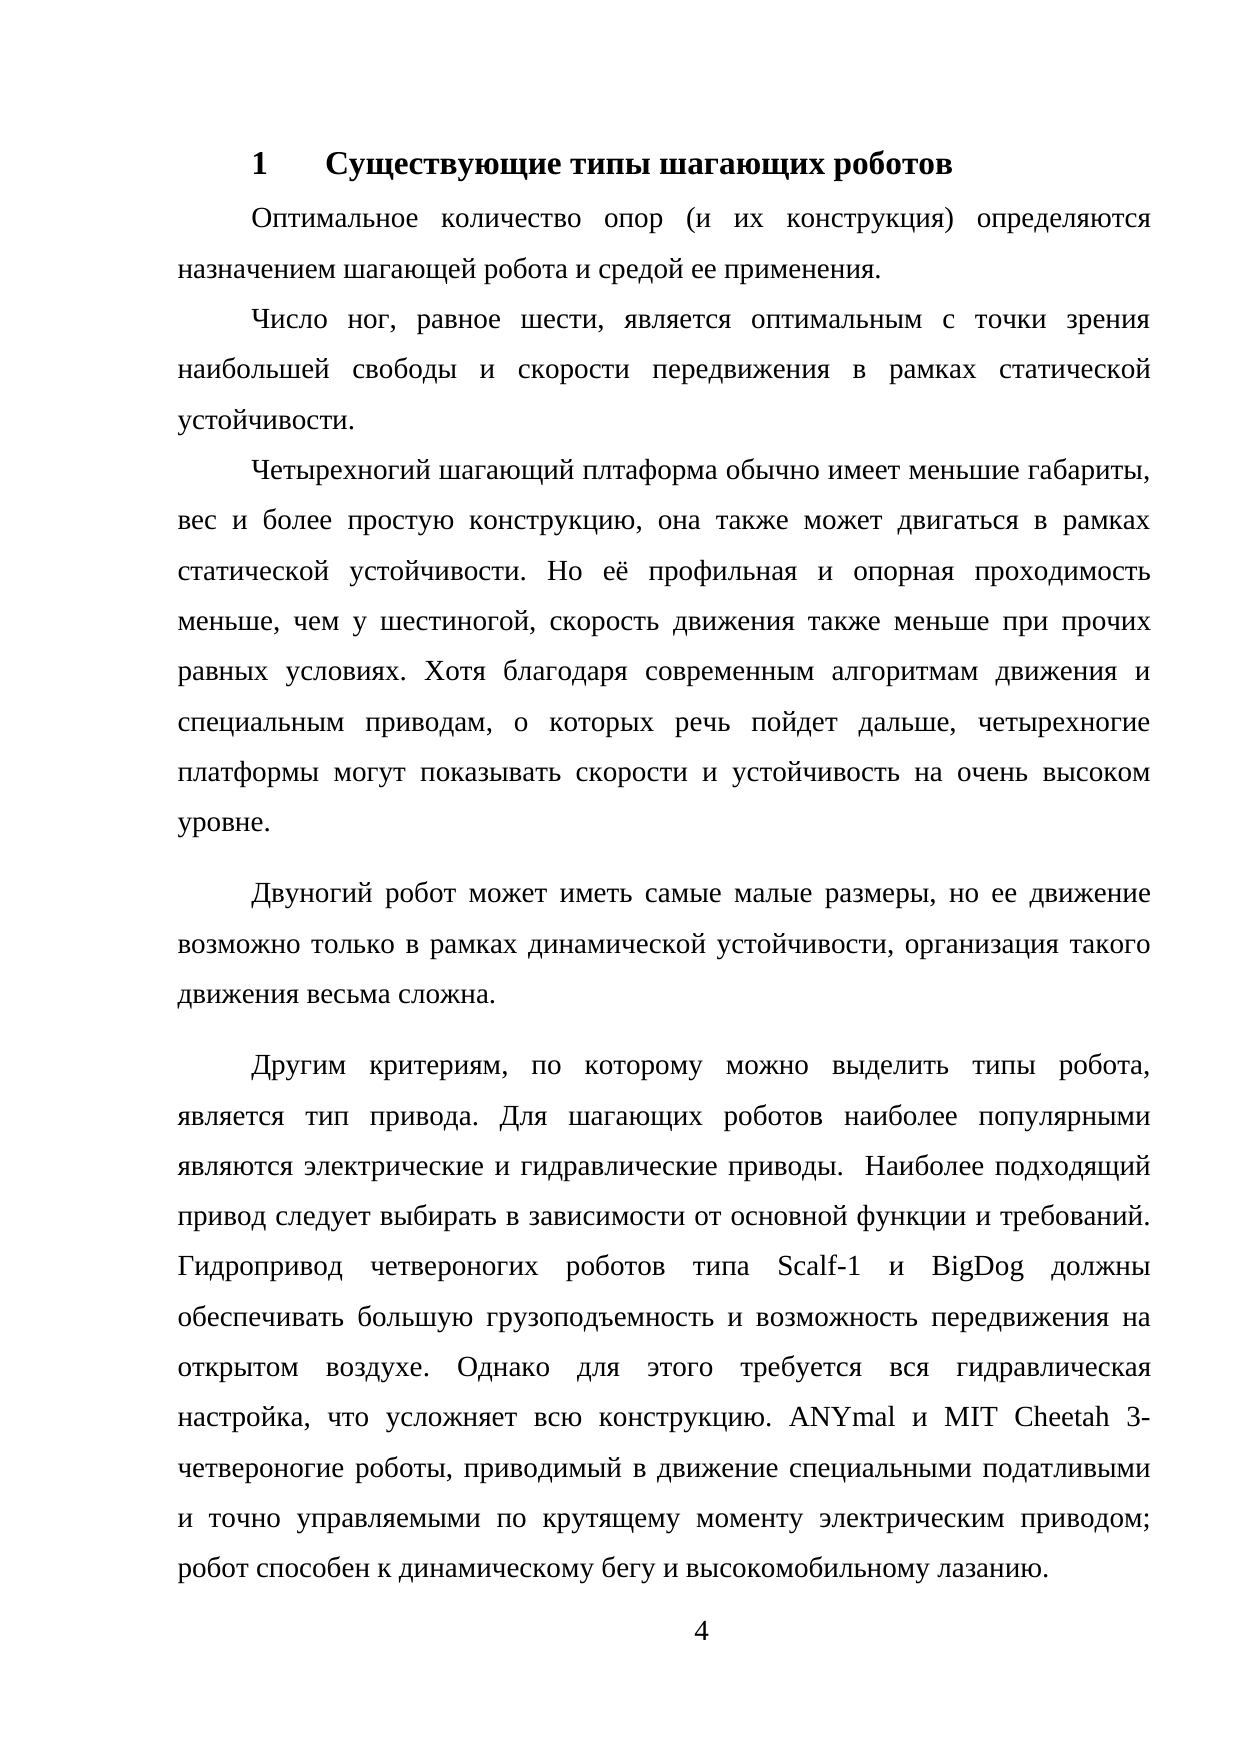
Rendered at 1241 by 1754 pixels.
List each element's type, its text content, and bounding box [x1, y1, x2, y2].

text Число ног, равное шести, является оптимальным с точки зрения наибольшей свободы и скорости передвижения в рамках статической устойчивости. [177, 301, 1152, 435]
subtitle Существующие типы шагающих роботов [177, 143, 1152, 181]
text Четырехногий шагающий плтаформа обычно имеет меньшие габариты, вес и более простую конструкцию, она также может двигаться в рамках статической устойчивости. Но её профильная и опорная проходимость меньше, чем у шестиногой, скорость движения также меньше при прочих равных условиях. Хотя благодаря современным алгоритмам движения и специальным приводам, о которых речь пойдет дальше, четырехногие платформы могут показывать скорости и устойчивость на очень высоком уровне. [177, 452, 1152, 838]
text Оптимальное количество опор (и их конструкция) определяются назначением шагающей робота и средой ее применения. [177, 201, 1152, 284]
text Другим критериям, по которому можно выделить типы робота, является тип привода. Для шагающих роботов наиболее популярными являются электрические и гидравлические приводы. Наиболее подходящий привод следует выбирать в зависимости от основной функции и требований. Гидропривод четвероногих роботов типа Scalf-1 и BigDog должны обеспечивать большую грузоподъемность и возможность передвижения на открытом воздухе. Однако для этого требуется вся гидравлическая настройка, что усложняет всю конструкцию. ANYmal и MIT Cheetah 3- четвероногие роботы, приводимый в движение специальными податливыми и точно управляемыми по крутящему моменту электрическим приводом; робот способен к динамическому бегу и высокомобильному лазанию. [177, 1047, 1152, 1584]
text Двуногий робот может иметь самые малые размеры, но ее движение возможно только в рамках динамической устойчивости, организация такого движения весьма сложна. [177, 876, 1152, 1010]
